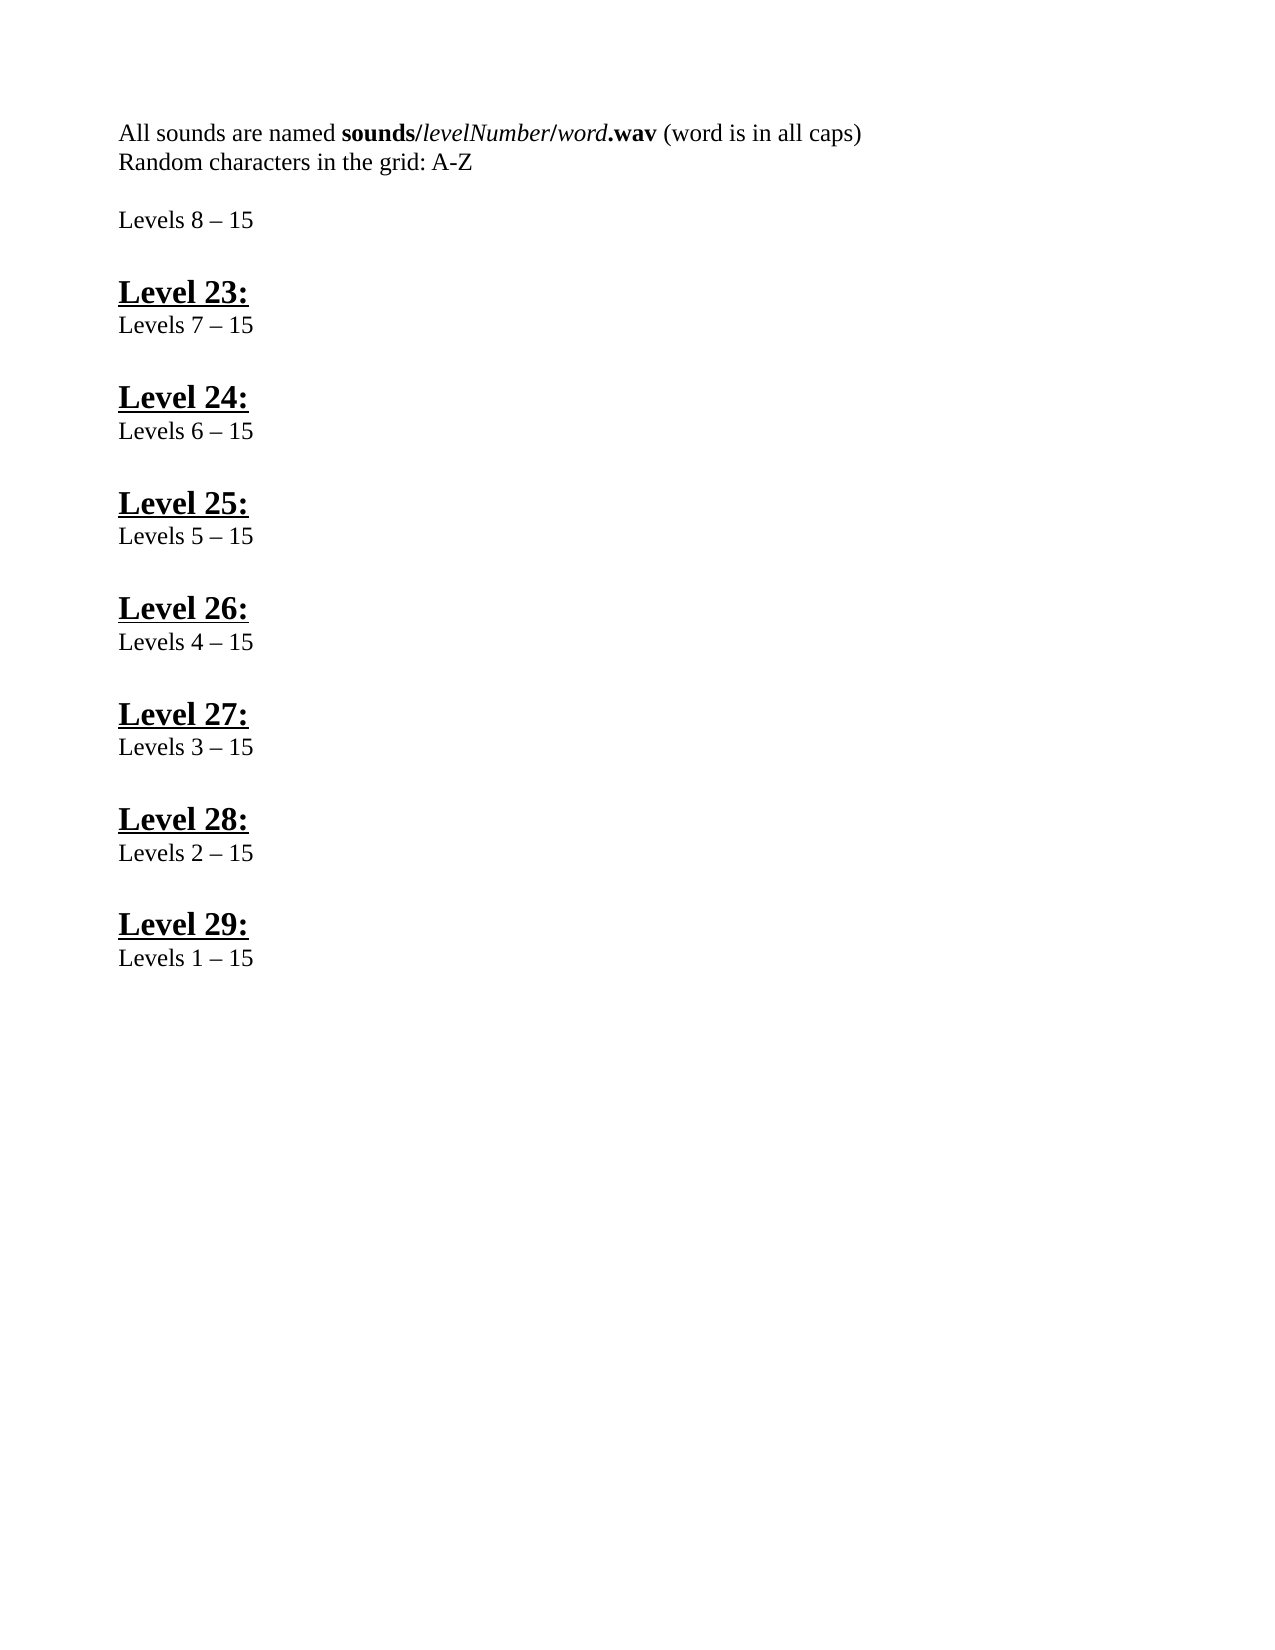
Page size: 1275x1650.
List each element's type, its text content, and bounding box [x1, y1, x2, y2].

text Level 24: [118, 378, 326, 416]
text Levels 6 – 15 [118, 416, 326, 445]
text Level 28: [118, 799, 326, 838]
text Levels 3 – 15 [118, 732, 326, 761]
text Level 23: [118, 272, 326, 311]
text Levels 4 – 15 [118, 627, 326, 656]
text Levels 8 – 15 [118, 205, 326, 234]
text Level 25: [118, 483, 326, 521]
text Level 29: [118, 905, 326, 943]
text Level 27: [118, 694, 326, 732]
text Levels 5 – 15 [118, 521, 326, 550]
text Level 26: [118, 588, 326, 627]
text Levels 2 – 15 [118, 838, 326, 866]
text Levels 1 – 15 [118, 943, 326, 972]
text Levels 7 – 15 [118, 311, 326, 339]
